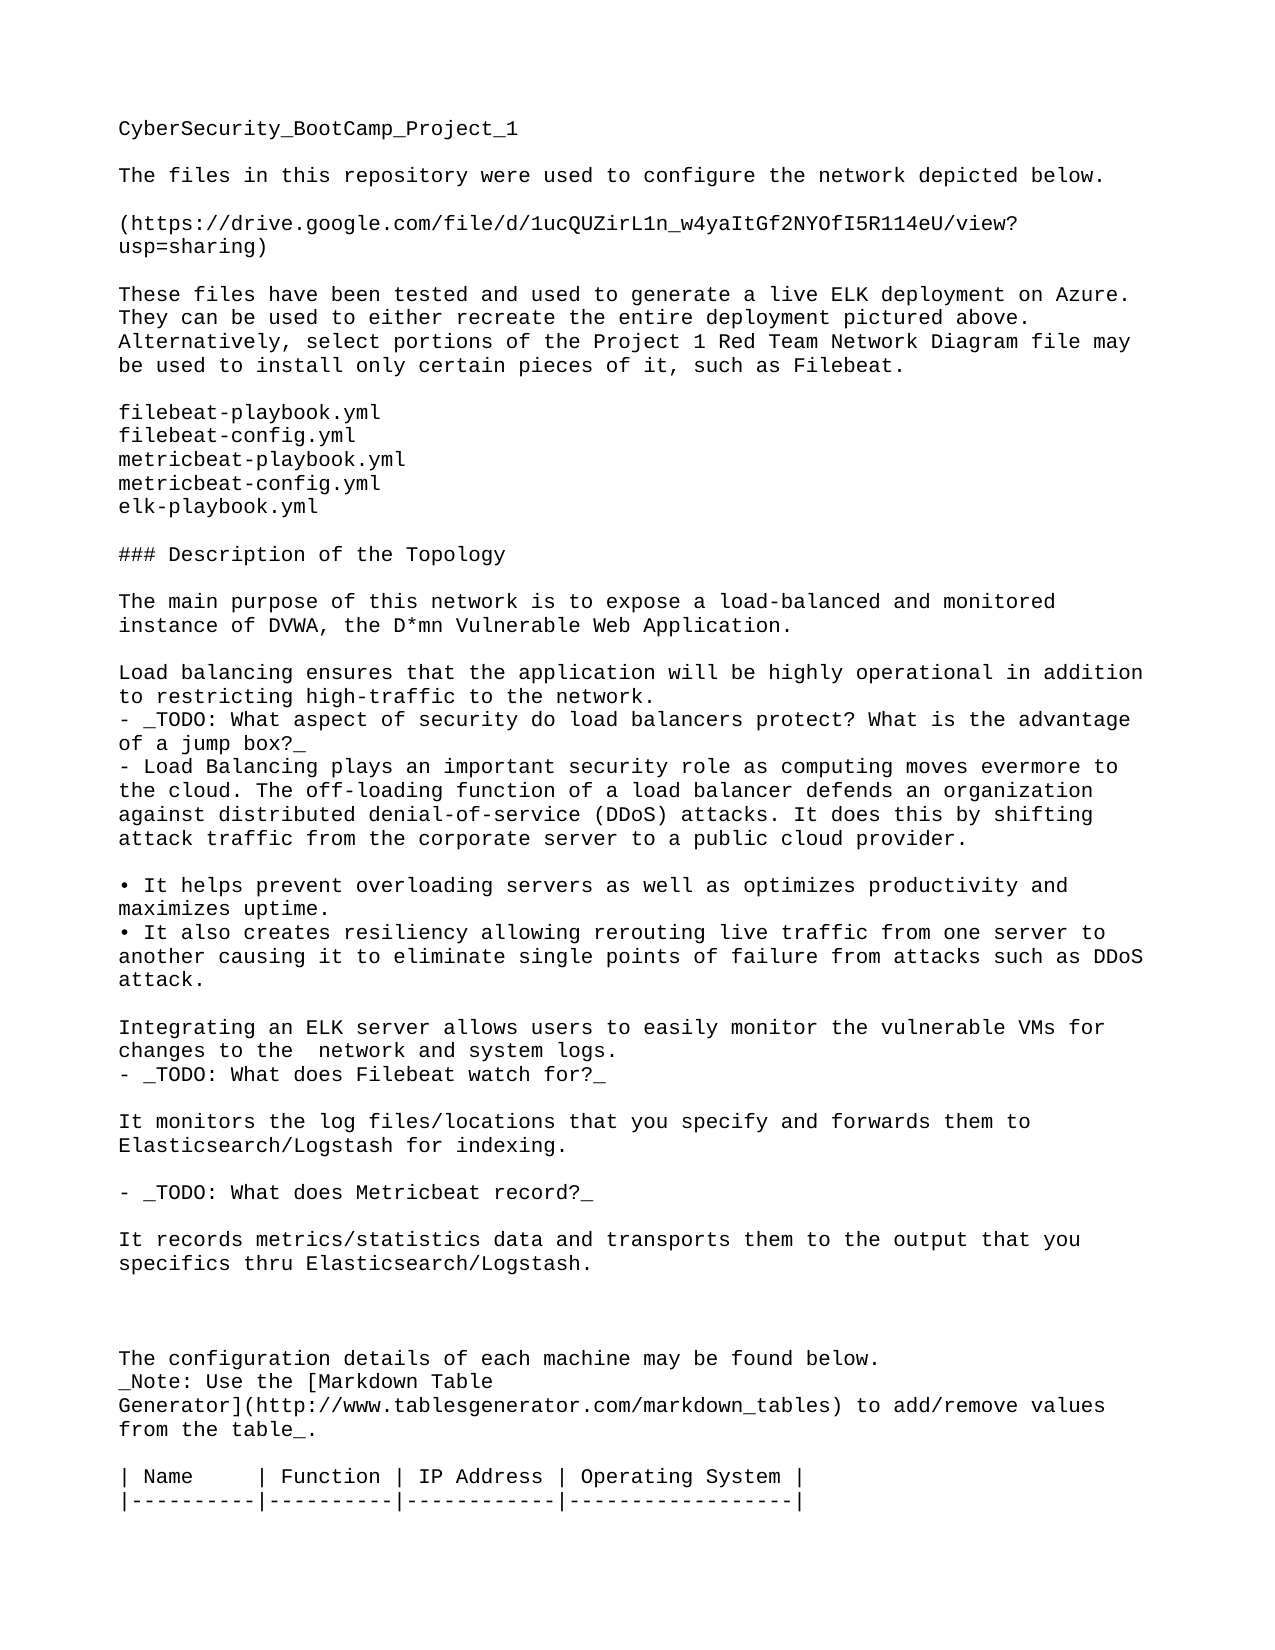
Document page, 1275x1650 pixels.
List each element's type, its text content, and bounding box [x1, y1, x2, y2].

text The configuration details of each machine may be found below. [118, 1348, 1157, 1371]
text metricbeat-config.yml [118, 473, 1157, 496]
text It records metrics/statistics data and transports them to the output that you specifics thru Elasticsearch/Logstash. [118, 1229, 1157, 1277]
text (https://drive.google.com/file/d/1ucQUZirL1n_w4yaItGf2NYOfI5R114eU/view?usp=sharing) [118, 213, 1157, 260]
text • It helps prevent overloading servers as well as optimizes productivity and maximizes uptime. [118, 875, 1157, 922]
text elk-playbook.yml [118, 496, 1157, 520]
text These files have been tested and used to generate a live ELK deployment on Azure. They can be used to either recreate the entire deployment pictured above. Alternatively, select portions of the Project 1 Red Team Network Diagram file may be used to install only certain pieces of it, such as Filebeat. [118, 284, 1157, 378]
text filebeat-playbook.yml [118, 402, 1157, 426]
text It monitors the log files/locations that you specify and forwards them to Elasticsearch/Logstash for indexing. [118, 1111, 1157, 1158]
text - _TODO: What does Metricbeat record?_ [118, 1182, 1157, 1206]
text Load balancing ensures that the application will be highly operational in addition to restricting high-traffic to the network. [118, 662, 1157, 709]
text metricbeat-playbook.yml [118, 449, 1157, 473]
text - Load Balancing plays an important security role as computing moves evermore to the cloud. The off-loading function of a load balancer defends an organization against distributed denial-of-service (DDoS) attacks. It does this by shifting attack traffic from the corporate server to a public cloud provider. [118, 757, 1157, 851]
text filebeat-config.yml [118, 426, 1157, 449]
text - _TODO: What does Filebeat watch for?_ [118, 1064, 1157, 1088]
text |----------|----------|------------|------------------| [118, 1489, 1157, 1513]
text - _TODO: What aspect of security do load balancers protect? What is the advantage of a jump box?_ [118, 709, 1157, 757]
text _Note: Use the [Markdown Table Generator](http://www.tablesgenerator.com/markdown_tables) to add/remove values from the table_. [118, 1371, 1157, 1442]
text The main purpose of this network is to expose a load-balanced and monitored instance of DVWA, the D*mn Vulnerable Web Application. [118, 591, 1157, 638]
text • It also creates resiliency allowing rerouting live traffic from one server to another causing it to eliminate single points of failure from attacks such as DDoS attack. [118, 922, 1157, 993]
text ### Description of the Topology [118, 544, 1157, 567]
text Integrating an ELK server allows users to easily monitor the vulnerable VMs for changes to the network and system logs. [118, 1017, 1157, 1064]
text | Name | Function | IP Address | Operating System | [118, 1466, 1157, 1489]
text CyberSecurity_BootCamp_Project_1 [118, 118, 1157, 142]
text The files in this repository were used to configure the network depicted below. [118, 165, 1157, 189]
